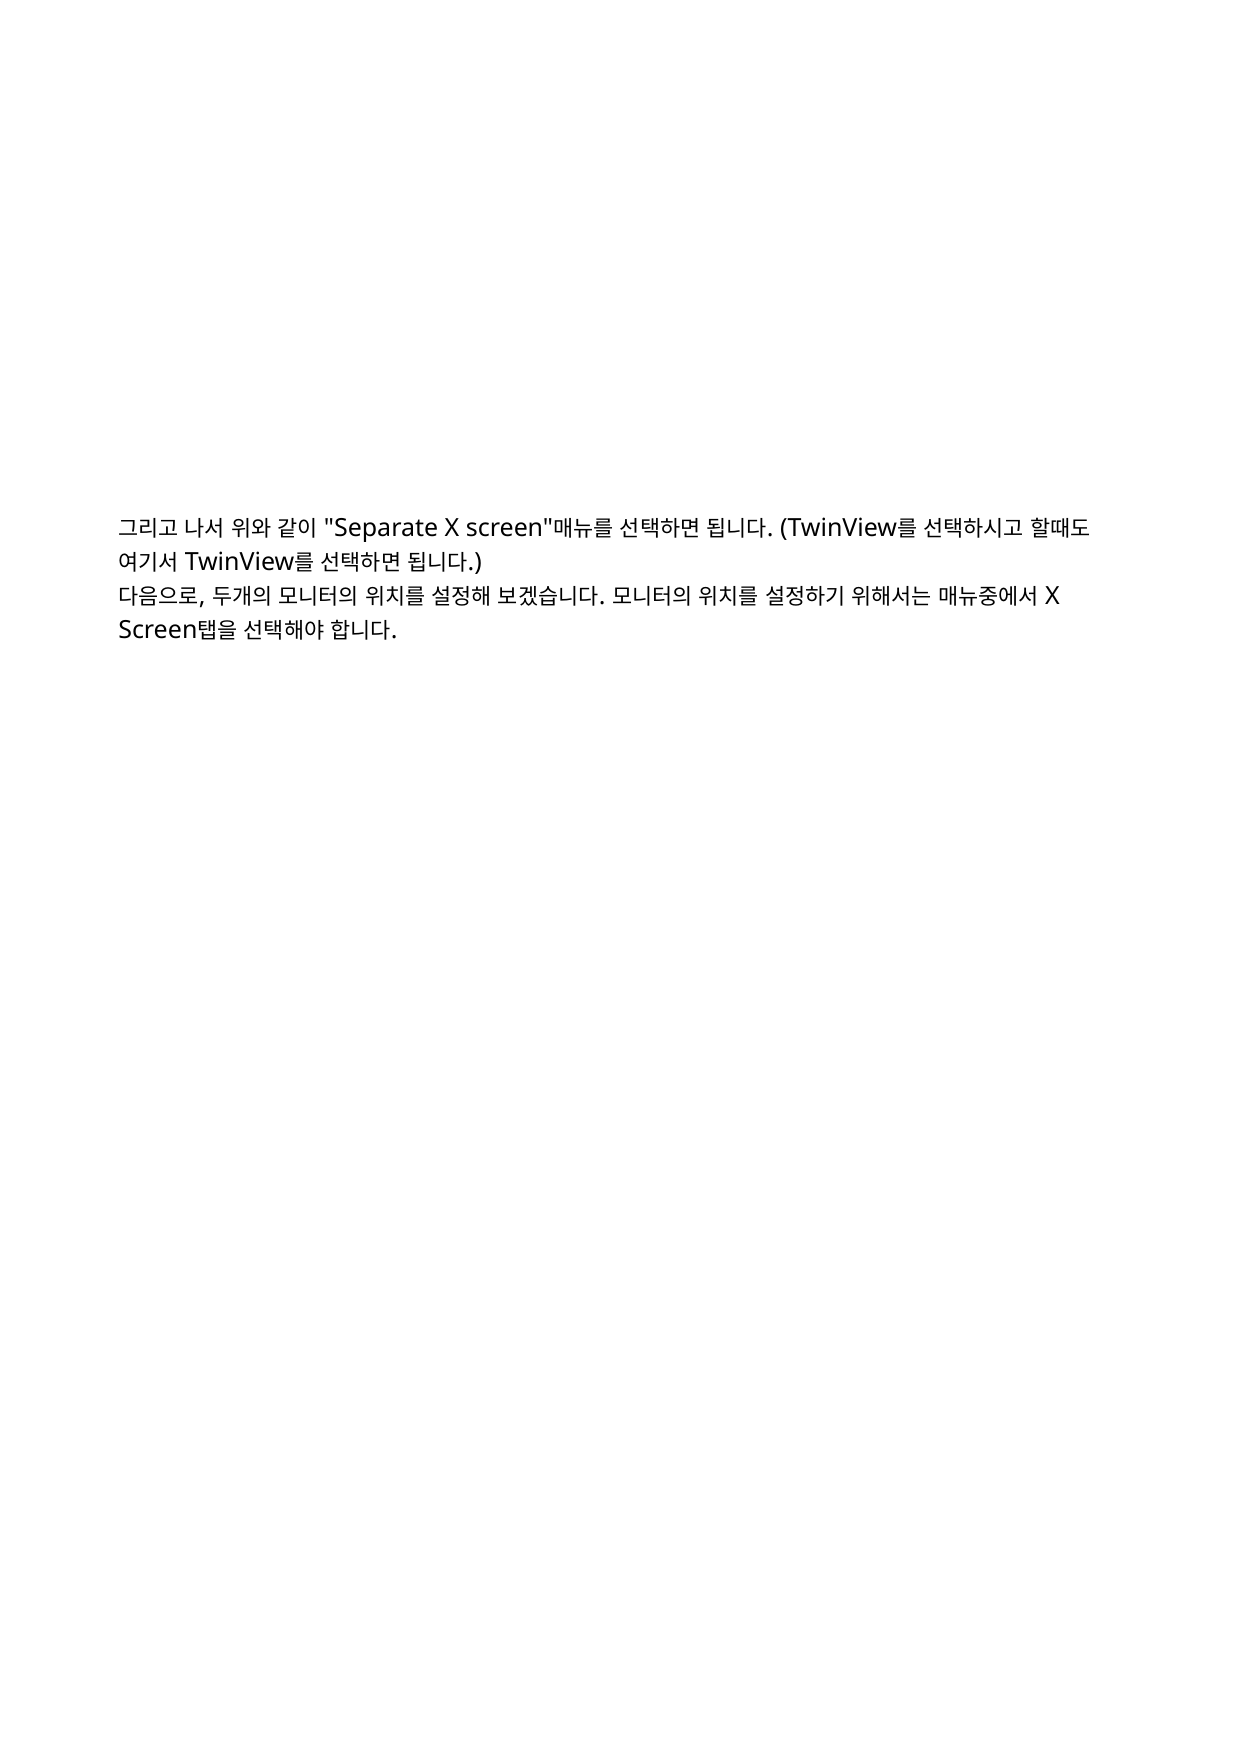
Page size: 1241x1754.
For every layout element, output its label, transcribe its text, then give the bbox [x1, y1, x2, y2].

text 그리고 나서 위와 같이 "Separate X screen"매뉴를 선택하면 됩니다. (TwinView를 선택하시고 할때도 여기서 TwinView를 선택하면 됩니다.) 다음으로, 두개의 모니터의 위치를 설정해 보겠습니다. 모니터의 위치를 설정하기 위해서는 매뉴중에서 X Screen탭을 선택해야 합니다. [118, 442, 1122, 646]
